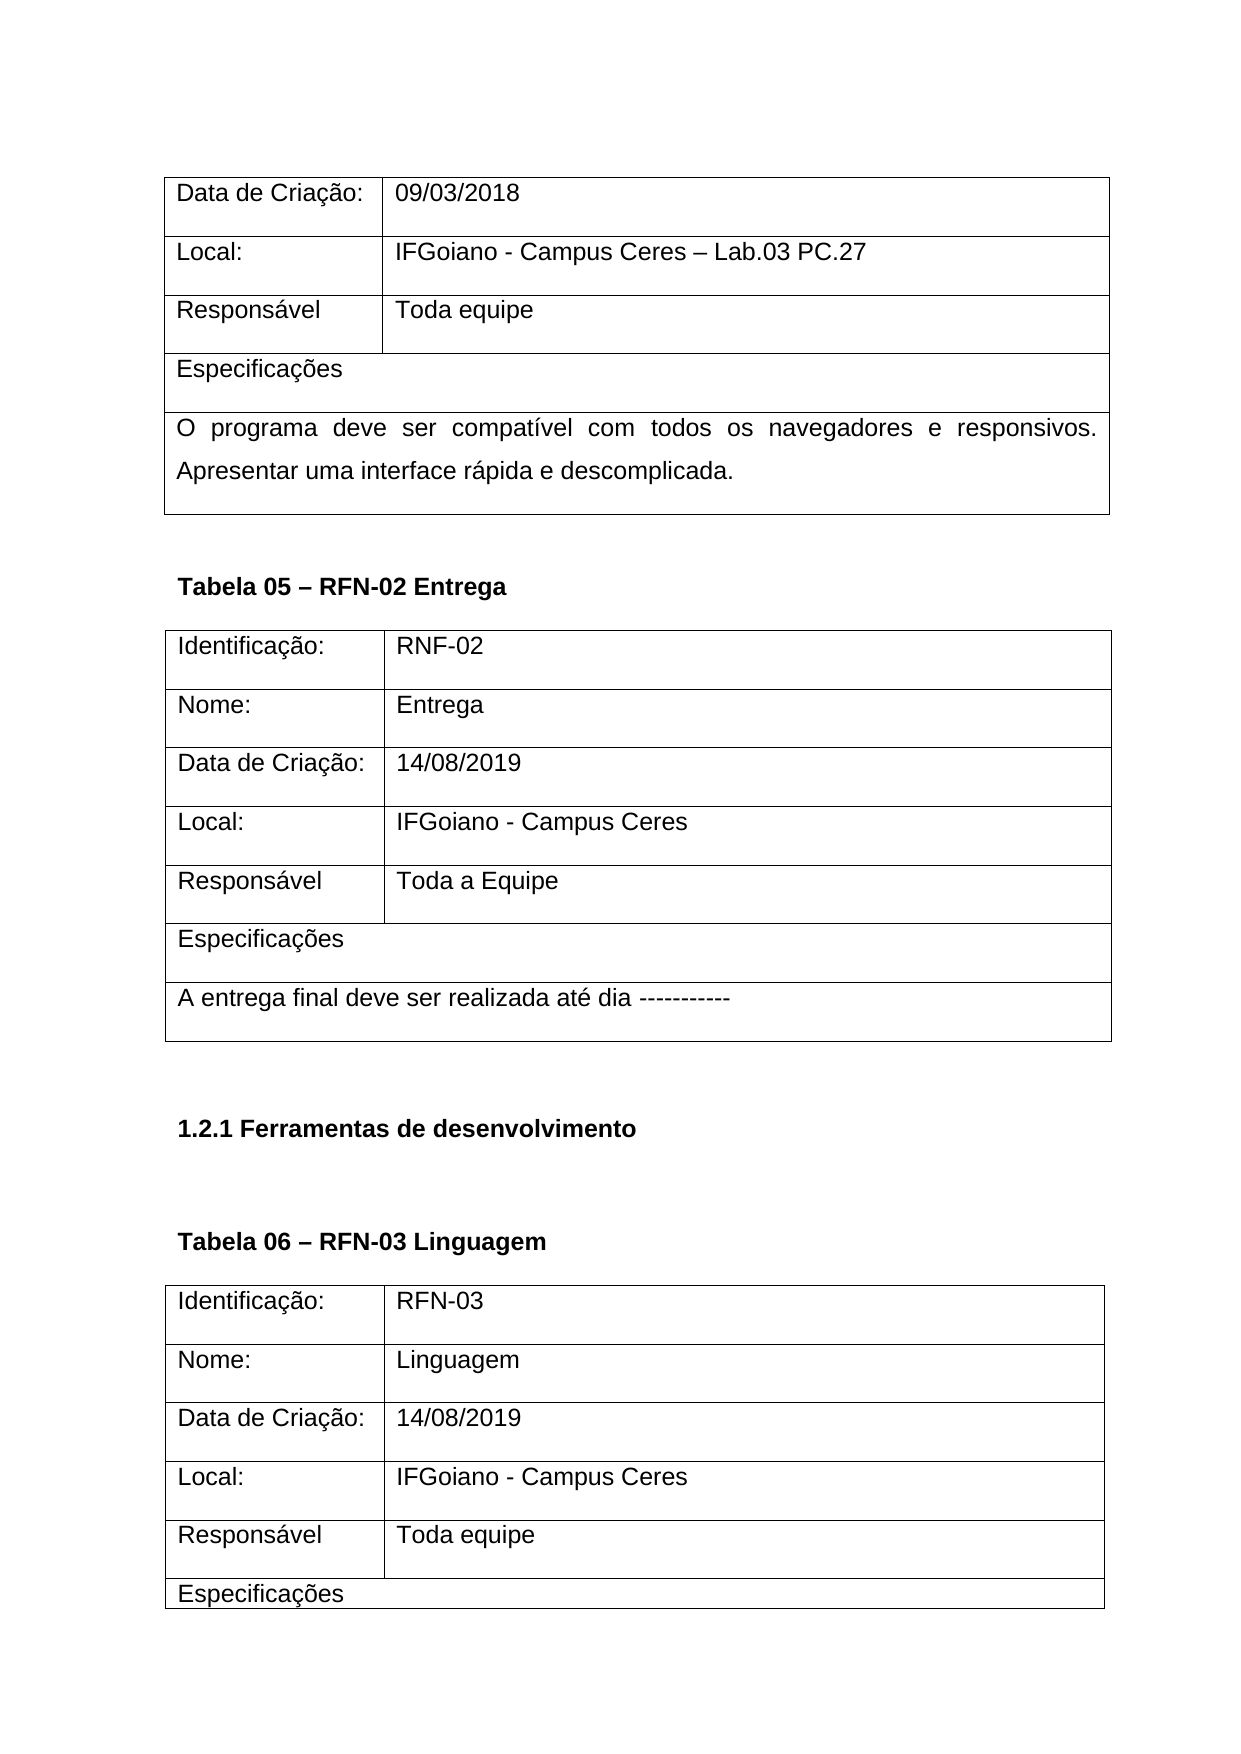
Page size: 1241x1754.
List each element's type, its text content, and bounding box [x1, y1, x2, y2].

table_cell Responsável [166, 1521, 384, 1578]
table_cell Entrega [385, 690, 1111, 747]
table_cell Responsável [165, 296, 382, 353]
table_header RNF-02 [385, 631, 1111, 689]
table_cell Data de Criação: [166, 1403, 384, 1461]
table_cell Toda equipe [385, 1521, 1104, 1578]
table_cell Data de Criação: [165, 178, 382, 236]
table_cell IFGoiano - Campus Ceres [385, 1462, 1104, 1519]
table_cell Linguagem [385, 1345, 1104, 1402]
table_cell Data de Criação: [166, 748, 384, 806]
table_cell IFGoiano - Campus Ceres [385, 807, 1111, 864]
table_cell Nome: [166, 690, 384, 747]
table_cell Especificações [166, 924, 1111, 982]
table_cell Responsável [166, 866, 384, 923]
list 1.2.1 Ferramentas de desenvolvimento [177, 1114, 1122, 1143]
table_cell 09/03/2018 [383, 178, 1109, 236]
table_cell Local: [166, 807, 384, 864]
table_cell Toda a Equipe [385, 866, 1111, 923]
table_cell IFGoiano - Campus Ceres – Lab.03 PC.27 [383, 237, 1109, 294]
table_cell A entrega final deve ser realizada até dia ----------- [166, 983, 1111, 1041]
text Tabela 05 – RFN-02 Entrega [177, 572, 1122, 601]
table_header RFN-03 [385, 1286, 1104, 1343]
table_cell Especificações [166, 1579, 1104, 1608]
table_cell Toda equipe [383, 296, 1109, 353]
table_cell Local: [165, 237, 382, 294]
table_cell Local: [166, 1462, 384, 1519]
table_header Identificação: [166, 1286, 384, 1343]
table_cell O programa deve ser compatível com todos os navegadores e responsivos. Apresentar uma interface rápida e descomplicada. [165, 413, 1109, 513]
table_cell Nome: [166, 1345, 384, 1402]
table_header Identificação: [166, 631, 384, 689]
table_cell Especificações [165, 354, 1109, 412]
table_cell 14/08/2019 [385, 748, 1111, 806]
table_cell 14/08/2019 [385, 1403, 1104, 1461]
text Tabela 06 – RFN-03 Linguagem [177, 1227, 1122, 1256]
